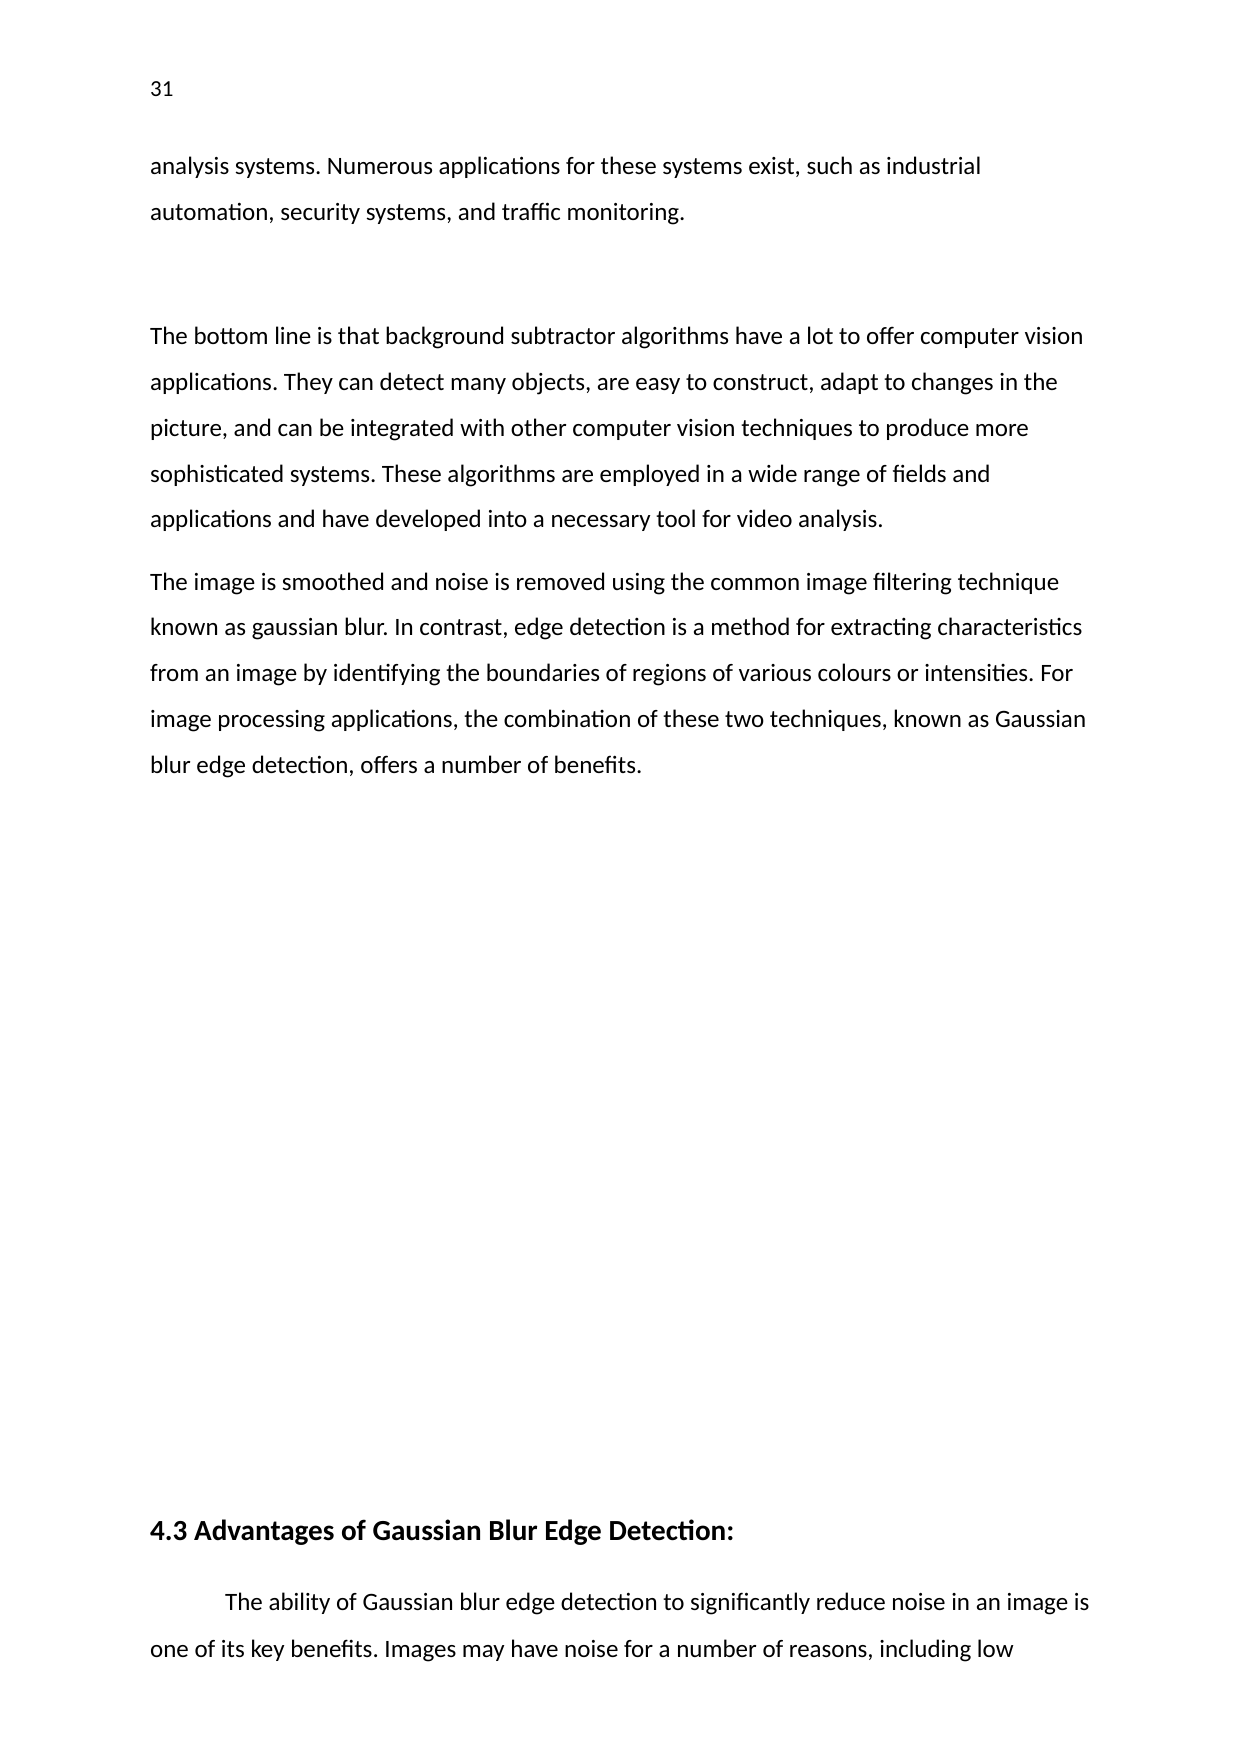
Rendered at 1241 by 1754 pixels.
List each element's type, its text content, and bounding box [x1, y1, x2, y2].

text The image is smoothed and noise is removed using the common image filtering technique known as gaussian blur. In contrast, edge detection is a method for extracting characteristics from an image by identifying the boundaries of regions of various colours or intensities. For image processing applications, the combination of these two techniques, known as Gaussian blur edge detection, offers a number of benefits. [150, 566, 1090, 779]
text analysis systems. Numerous applications for these systems exist, such as industrial automation, security systems, and traffic monitoring. [150, 150, 1090, 226]
text The bottom line is that background subtractor algorithms have a lot to offer computer vision applications. They can detect many objects, are easy to construct, adapt to changes in the picture, and can be integrated with other computer vision techniques to produce more sophisticated systems. These algorithms are employed in a wide range of fields and applications and have developed into a necessary tool for video analysis. [150, 321, 1090, 534]
text The ability of Gaussian blur edge detection to significantly reduce noise in an image is one of its key benefits. Images may have noise for a number of reasons, including low [150, 1582, 1090, 1664]
text 4.3 Advantages of Gaussian Blur Edge Detection: [150, 1512, 1090, 1548]
